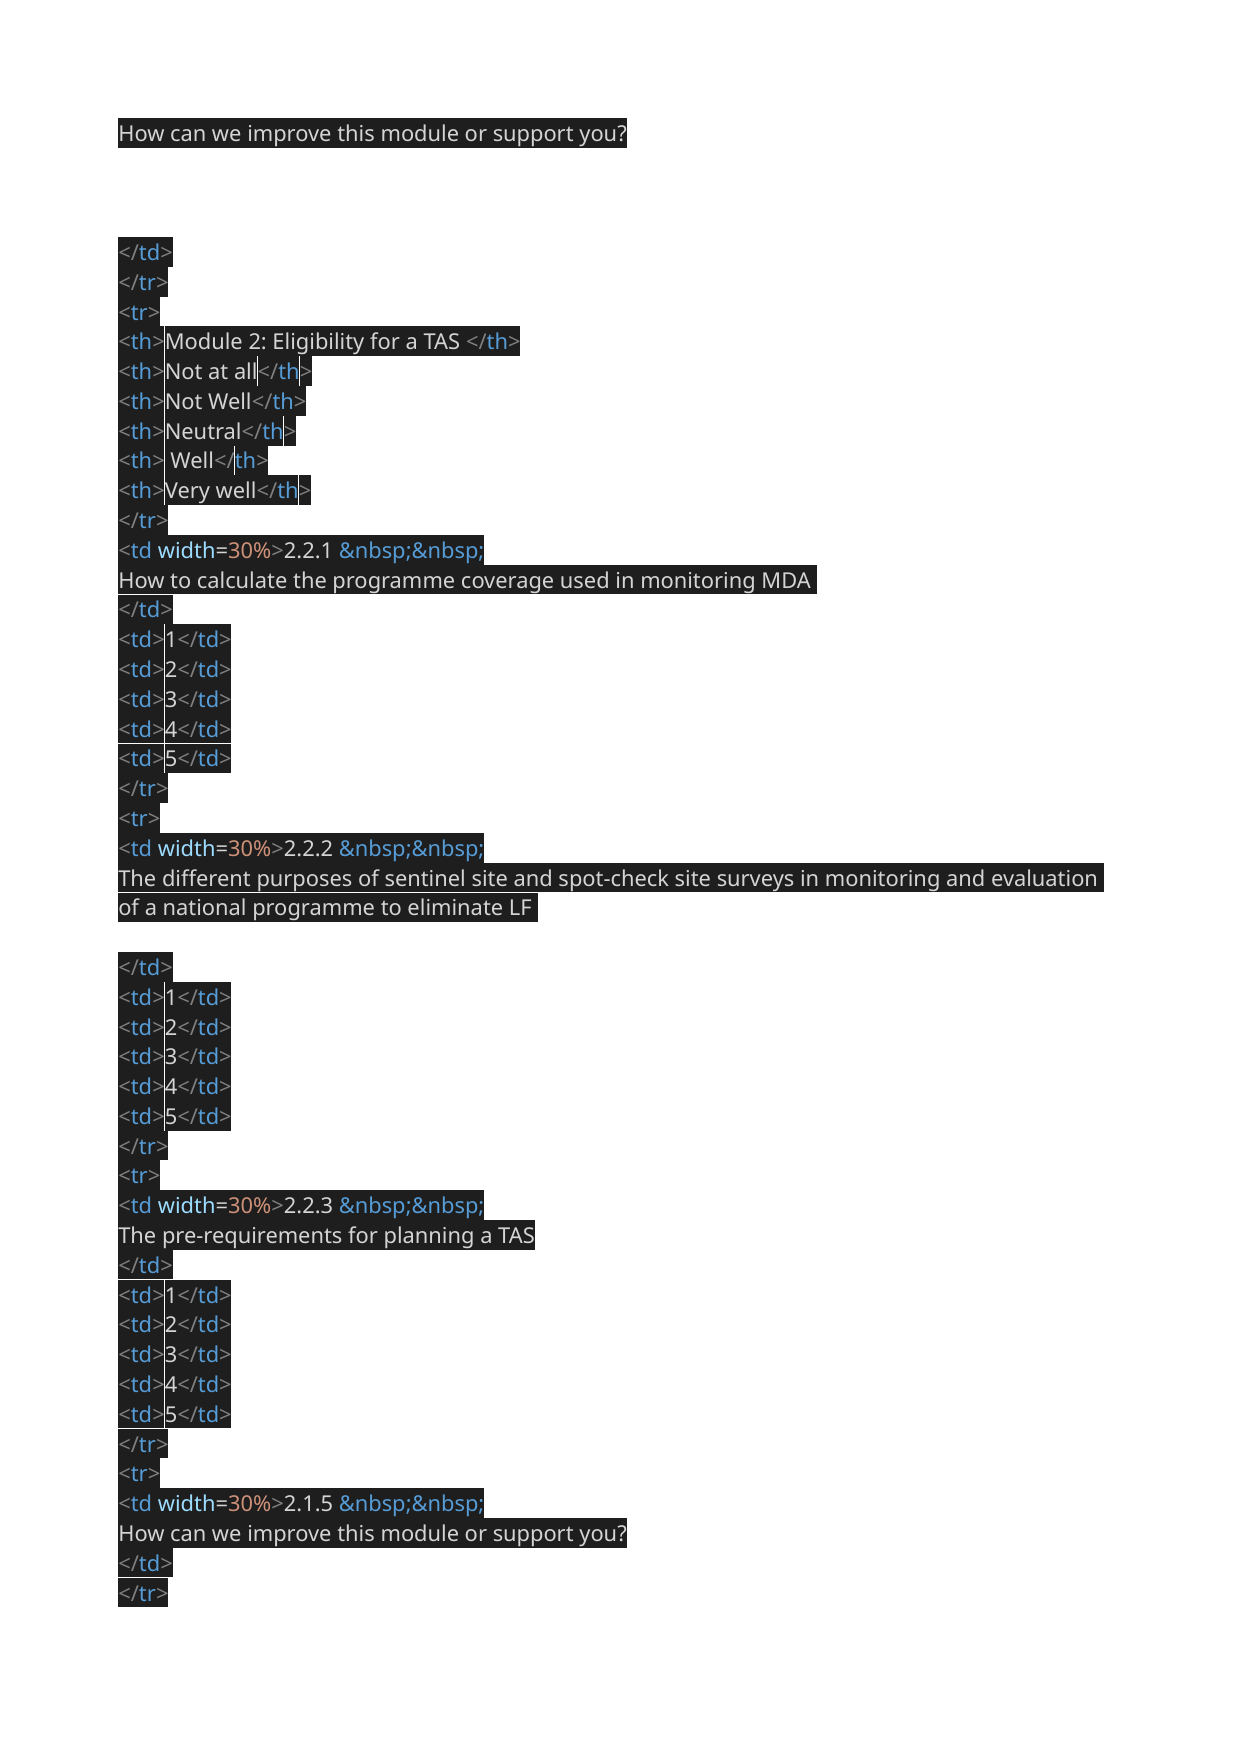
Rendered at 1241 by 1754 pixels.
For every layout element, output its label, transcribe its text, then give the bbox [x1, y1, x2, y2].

text <td>5</td> [118, 1399, 1122, 1428]
text <td>3</td> [118, 1339, 1122, 1369]
text <tr> [118, 1160, 1122, 1190]
text <td>2</td> [118, 1011, 1122, 1041]
text </td> [118, 1548, 1122, 1577]
text <th>Very well</th> [118, 475, 1122, 505]
text </td> [118, 237, 1122, 267]
text <th> Well</th> [118, 446, 1122, 475]
text <tr> [118, 297, 1122, 326]
text <td width=30%>2.2.1 &nbsp;&nbsp; [118, 535, 1122, 565]
text How can we improve this module or support you? [118, 118, 1122, 148]
text </td> [118, 594, 1122, 624]
text <th>Module 2: Eligibility for a TAS </th> [118, 326, 1122, 356]
text </tr> [118, 267, 1122, 297]
text <td>4</td> [118, 714, 1122, 743]
text </td> [118, 1250, 1122, 1279]
text <td>5</td> [118, 1101, 1122, 1131]
text <td>2</td> [118, 1309, 1122, 1339]
text </tr> [118, 1428, 1122, 1458]
text </tr> [118, 1577, 1122, 1607]
text <td width=30%>2.2.3 &nbsp;&nbsp; [118, 1190, 1122, 1220]
text </tr> [118, 1131, 1122, 1160]
text <td>1</td> [118, 624, 1122, 654]
text <td>4</td> [118, 1071, 1122, 1101]
text <td>2</td> [118, 654, 1122, 684]
text </td> [118, 952, 1122, 982]
text </tr> [118, 773, 1122, 803]
text <td>3</td> [118, 684, 1122, 714]
text <td>5</td> [118, 743, 1122, 773]
text How to calculate the programme coverage used in monitoring MDA [118, 565, 1122, 594]
text <td>4</td> [118, 1369, 1122, 1399]
text <td>3</td> [118, 1041, 1122, 1071]
text <td>1</td> [118, 982, 1122, 1011]
text <th>Not Well</th> [118, 386, 1122, 416]
text <td width=30%>2.1.5 &nbsp;&nbsp; [118, 1488, 1122, 1518]
text <tr> [118, 803, 1122, 833]
text <th>Not at all</th> [118, 356, 1122, 386]
text <th>Neutral</th> [118, 416, 1122, 446]
text <td width=30%>2.2.2 &nbsp;&nbsp; [118, 833, 1122, 863]
text <tr> [118, 1458, 1122, 1488]
text </tr> [118, 505, 1122, 535]
text How can we improve this module or support you? [118, 1518, 1122, 1548]
text <td>1</td> [118, 1279, 1122, 1309]
text The different purposes of sentinel site and spot-check site surveys in monitoring and evaluation of a national programme to eliminate LF [118, 863, 1122, 922]
text The pre-requirements for planning a TAS [118, 1220, 1122, 1250]
